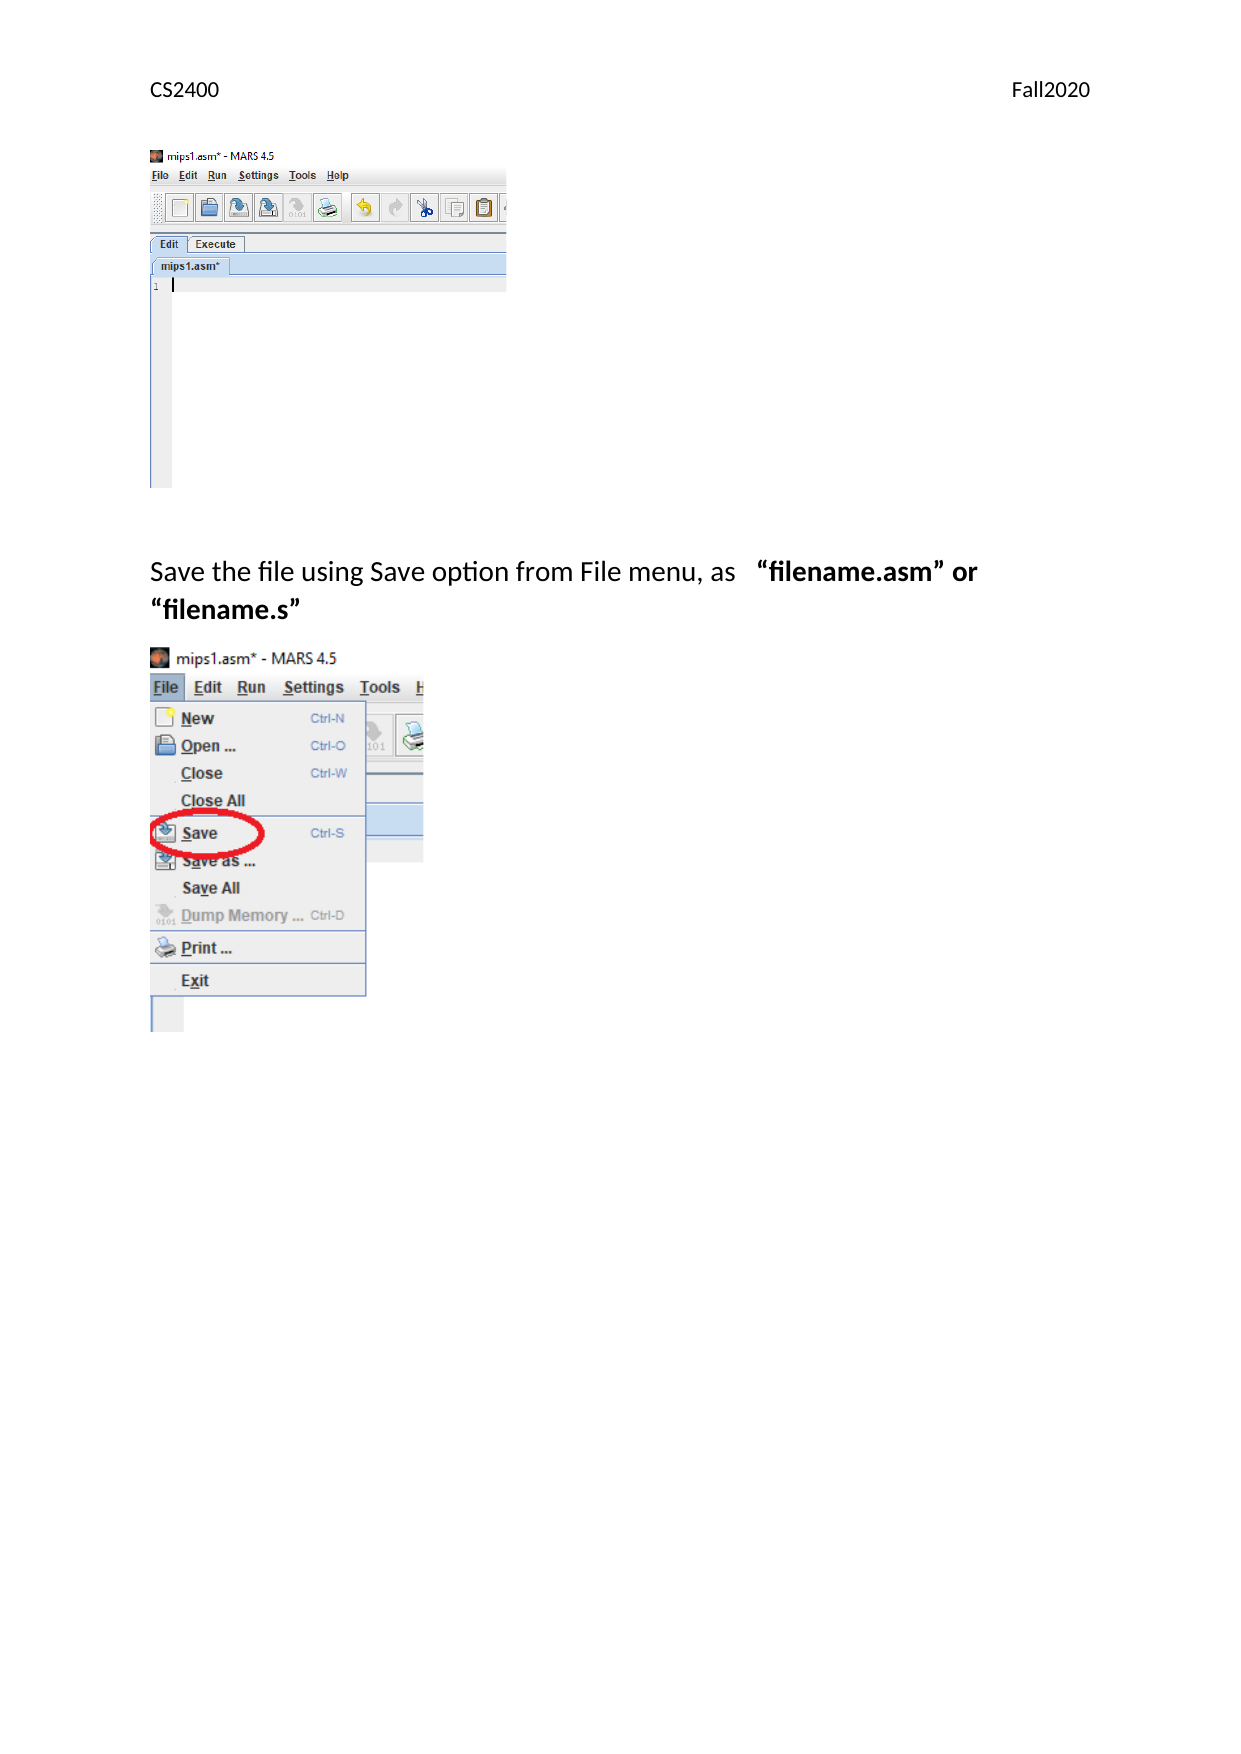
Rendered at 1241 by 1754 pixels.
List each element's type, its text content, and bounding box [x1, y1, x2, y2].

picture [150, 150, 507, 488]
picture [150, 646, 424, 1032]
text Save the file using Save option from File menu, as “filename.asm” or “filename.s” [150, 553, 1090, 627]
